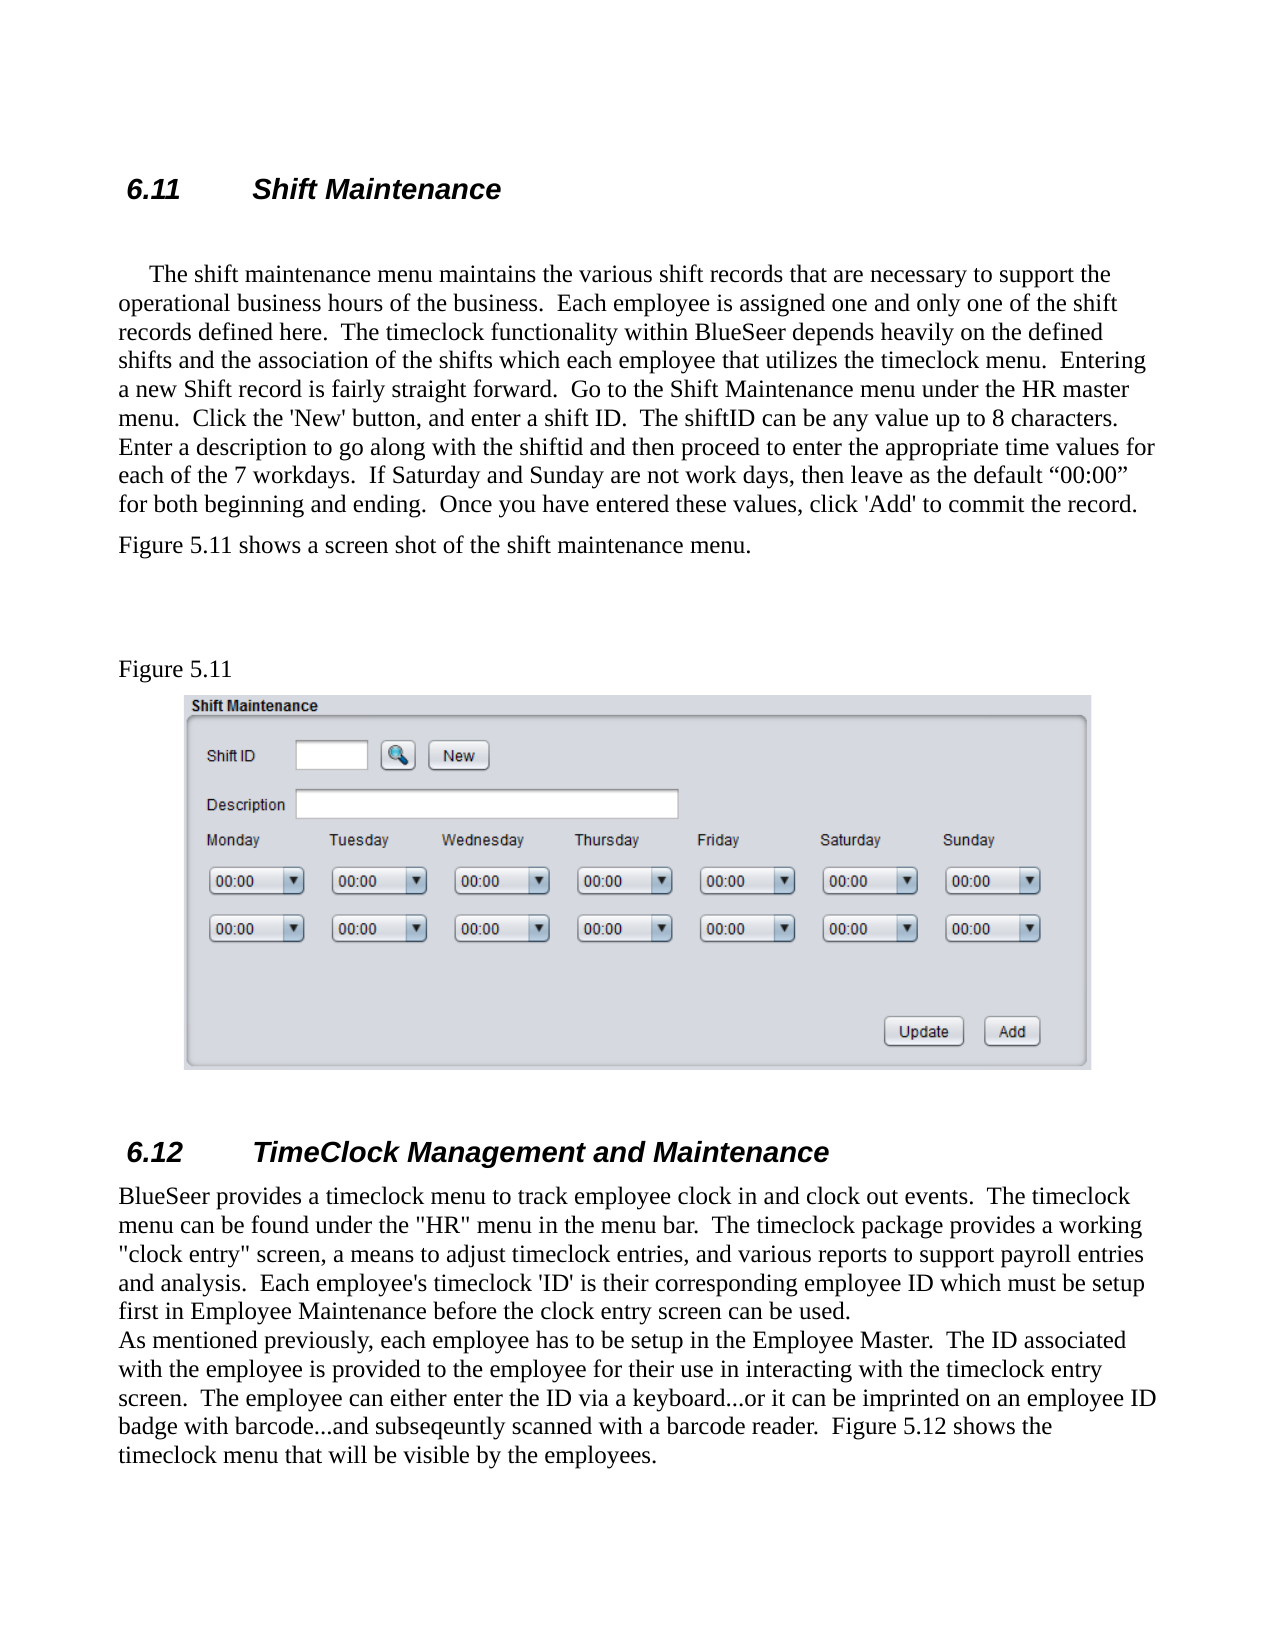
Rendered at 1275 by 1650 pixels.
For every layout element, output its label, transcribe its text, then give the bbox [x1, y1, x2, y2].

text Figure 5.11 shows a screen shot of the shift maintenance menu. [118, 530, 1157, 559]
text Figure 5.11 [118, 654, 1157, 683]
text As mentioned previously, each employee has to be setup in the Employee Master. The ID associated with the employee is provided to the employee for their use in interacting with the timeclock entry screen. The employee can either enter the ID via a keyboard...or it can be imprinted on an employee ID badge with barcode...and subseqeuntly scanned with a barcode reader. Figure 5.12 shows the timeclock menu that will be visible by the employees. [118, 1325, 1157, 1469]
text BlueSeer provides a timeclock menu to track employee clock in and clock out events. The timeclock menu can be found under the "HR" menu in the menu bar. The timeclock package provides a working "clock entry" screen, a means to adjust timeclock entries, and various reports to support payroll entries and analysis. Each employee's timeclock 'ID' is their corresponding employee ID which must be setup first in Employee Maintenance before the clock entry screen can be used. [118, 1181, 1157, 1325]
subtitle TimeClock Management and Maintenance [118, 1135, 1157, 1169]
text The shift maintenance menu maintains the various shift records that are necessary to support the operational business hours of the business. Each employee is assigned one and only one of the shift records defined here. The timeclock functionality within BlueSeer depends heavily on the defined shifts and the association of the shifts which each employee that utilizes the timeclock menu. Entering a new Shift record is fairly straight forward. Go to the Shift Maintenance menu under the HR master menu. Click the 'New' button, and enter a shift ID. The shiftID can be any value up to 8 characters. Enter a description to go along with the shiftid and then proceed to enter the appropriate time values for each of the 7 workdays. If Saturday and Sunday are not work days, then leave as the default “00:00” for both beginning and ending. Once you have entered these values, click 'Add' to commit the record. [118, 259, 1157, 518]
picture [183, 695, 1092, 1070]
subtitle Shift Maintenance [118, 172, 1157, 205]
